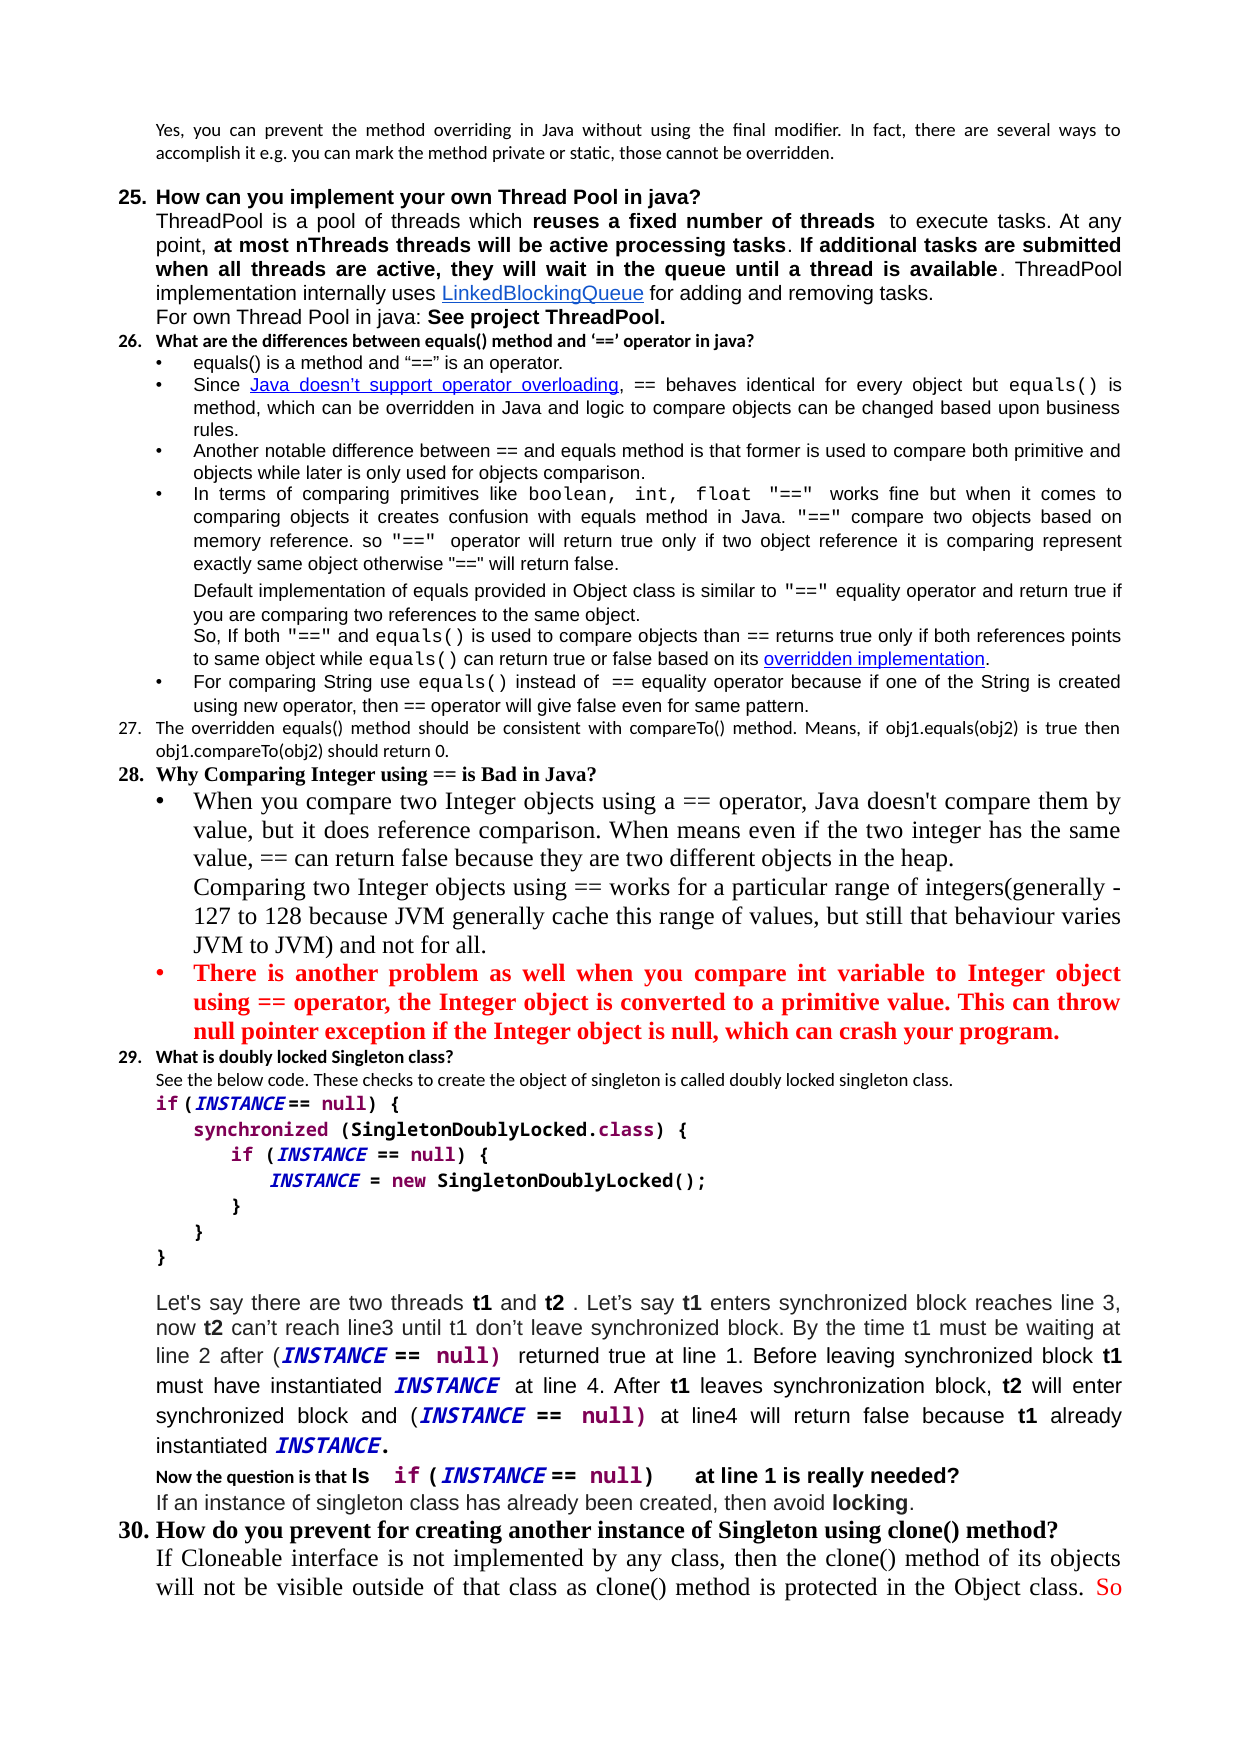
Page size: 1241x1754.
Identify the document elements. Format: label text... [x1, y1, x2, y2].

list Yes, you can prevent the method overriding in Java without using the final modifier. In fact, there are several ways to accomplish it e.g. you can mark the method private or static, those cannot be overridden. [118, 118, 1122, 164]
list synchronized (SingletonDoublyLocked.class) { [156, 1116, 1122, 1142]
list How do you prevent for creating another instance of Singleton using clone() method? [118, 1515, 1122, 1543]
list if (INSTANCE == null) { [118, 1091, 1122, 1116]
list What is doubly locked Singleton class? [118, 1045, 1122, 1068]
list Let's say there are two threads t1 and t2 . Let’s say t1 enters synchronized block reaches line 3, now t2 can’t reach line3 until t1 don’t leave synchronized block. By the time t1 must be waiting at line 2 after (INSTANCE == null) returned true at line 1. Before leaving synchronized block t1 must have instantiated INSTANCE at line 4. After t1 leaves synchronization block, t2 will enter synchronized block and (INSTANCE == null) at line4 will return false because t1 already instantiated INSTANCE. [118, 1290, 1122, 1460]
list In terms of comparing primitives like boolean, int, float "==" works fine but when it comes to comparing objects it creates confusion with equals method in Java. "==" compare two objects based on memory reference. so "==" operator will return true only if two object reference it is comparing represent exactly same object otherwise "==" will return false. [156, 483, 1122, 574]
list } [193, 1193, 1122, 1218]
list Comparing two Integer objects using == works for a particular range of integers(generally -127 to 128 because JVM generally cache this range of values, but still that behaviour varies JVM to JVM) and not for all. [156, 872, 1122, 958]
list Why Comparing Integer using == is Bad in Java? [118, 762, 1122, 786]
list } [156, 1218, 1122, 1244]
list INSTANCE = new SingletonDoublyLocked(); [231, 1167, 1122, 1193]
list For comparing String use equals() instead of == equality operator because if one of the String is created using new operator, then == operator will give false even for same pattern. [156, 671, 1122, 716]
list equals() is a method and “==” is an operator. [156, 352, 1122, 373]
list Now the question is that Is if (INSTANCE == null) at line 1 is really needed? [118, 1460, 1122, 1489]
list ThreadPool is a pool of threads which reuses a fixed number of threads to execute tasks. At any point, at most nThreads threads will be active processing tasks. If additional tasks are submitted when all threads are active, they will wait in the queue until a thread is available. ThreadPool implementation internally uses LinkedBlockingQueue for adding and removing tasks. [118, 209, 1122, 305]
list if (INSTANCE == null) { [193, 1142, 1122, 1167]
list What are the differences between equals() method and ‘==’ operator in java? [118, 329, 1122, 352]
list There is another problem as well when you compare int variable to Integer object using == operator, the Integer object is converted to a primitive value. This can throw null pointer exception if the Integer object is null, which can crash your program. [156, 958, 1122, 1045]
list Since Java doesn’t support operator overloading, == behaves identical for every object but equals() is method, which can be overridden in Java and logic to compare objects can be changed based upon business rules. [156, 373, 1122, 440]
list If an instance of singleton class has already been created, then avoid locking. [118, 1489, 1122, 1515]
list If Cloneable interface is not implemented by any class, then the clone() method of its objects will not be visible outside of that class as clone() method is protected in the Object class. So [118, 1543, 1122, 1601]
list When you compare two Integer objects using a == operator, Java doesn't compare them by value, but it does reference comparison. When means even if the two integer has the same value, == can return false because they are two different objects in the heap. [156, 786, 1122, 872]
list The overridden equals() method should be consistent with compareTo() method. Means, if obj1.equals(obj2) is true then obj1.compareTo(obj2) should return 0. [118, 716, 1122, 762]
list See the below code. These checks to create the object of singleton is called doubly locked singleton class. [118, 1068, 1122, 1091]
list } [118, 1244, 1122, 1269]
list So, If both "==" and equals() is used to compare objects than == returns true only if both references points to same object while equals() can return true or false based on its overridden implementation. [156, 625, 1122, 671]
list Another notable difference between == and equals method is that former is used to compare both primitive and objects while later is only used for objects comparison. [156, 440, 1122, 483]
list Default implementation of equals provided in Object class is similar to "==" equality operator and return true if you are comparing two references to the same object. [156, 574, 1122, 625]
list How can you implement your own Thread Pool in java? [118, 185, 1122, 209]
list For own Thread Pool in java: See project ThreadPool. [118, 305, 1122, 329]
